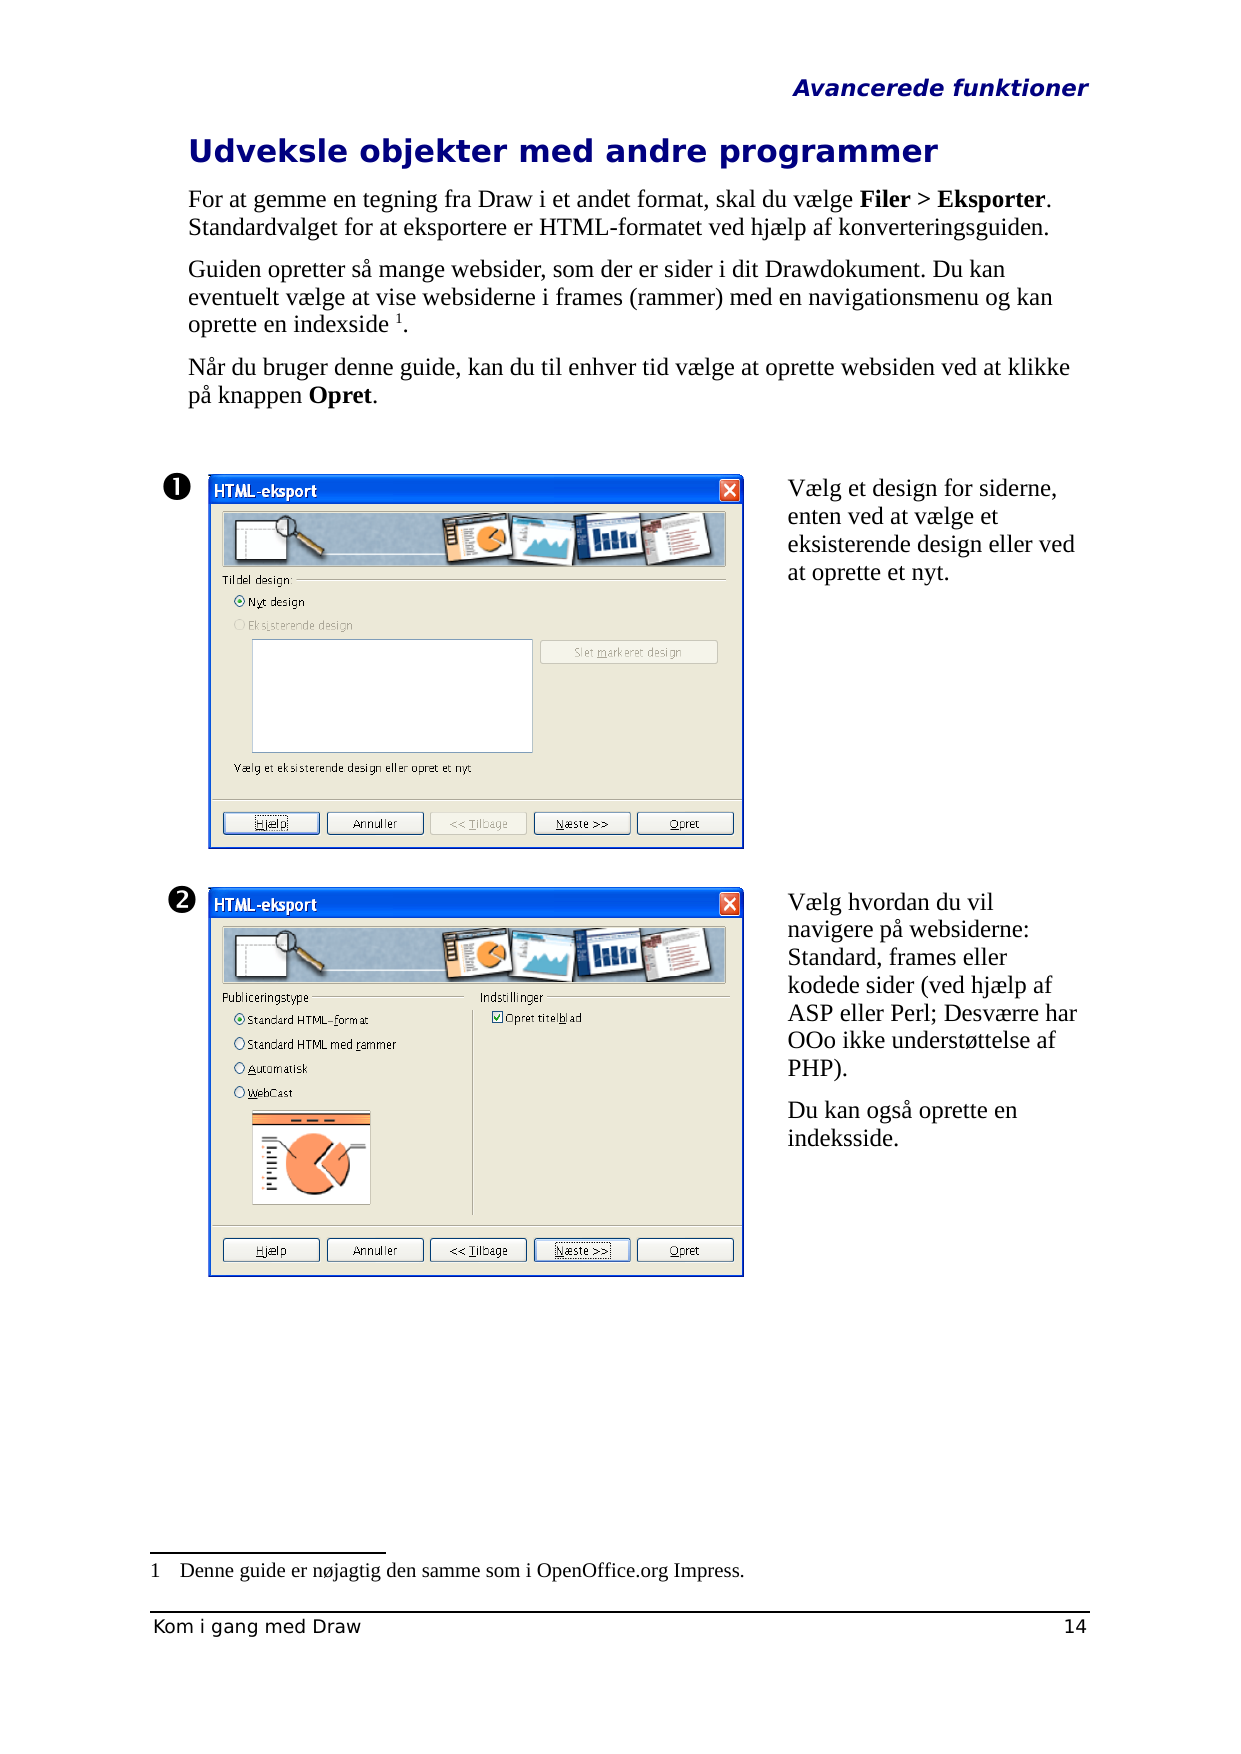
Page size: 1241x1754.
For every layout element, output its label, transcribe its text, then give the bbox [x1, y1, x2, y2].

table_cell [208, 1277, 744, 1310]
table_header Vælg et design for siderne, enten ved at vælge et eksisterende design eller ved at oprette et nyt. [744, 469, 1091, 882]
table_cell ➋ [150, 882, 208, 1310]
text Når du bruger denne guide, kan du til enhver tid vælge at oprette websiden ved at klikke på knappen Opret. [188, 353, 1090, 408]
text Denne guide er nøjagtig den samme som i OpenOffice.org Impress. [150, 1559, 1090, 1582]
picture [208, 474, 744, 849]
table_cell Vælg hvordan du vil navigere på websiderne: Standard, frames eller kodede sider (ved hjælp af ASP eller Perl; Desværre har OOo ikke understøttelse af PHP). Du kan også oprette en indeksside. [744, 882, 1091, 1310]
text For at gemme en tegning fra Draw i et andet format, skal du vælge Filer > Eksporter. Standardvalget for at eksportere er HTML-formatet ved hjælp af konverteringsguiden. [188, 185, 1090, 240]
table_header [208, 469, 744, 474]
subtitle Udveksle objekter med andre programmer [188, 134, 1090, 170]
table_header ➊ [150, 469, 208, 882]
table_header [208, 849, 744, 882]
text Guiden opretter så mange websider, som der er sider i dit Drawdokument. Du kan eventuelt vælge at vise websiderne i frames (rammer) med en navigationsmenu og kan oprette en indexside . [188, 255, 1090, 338]
picture [208, 887, 744, 1277]
table_cell [208, 882, 744, 887]
